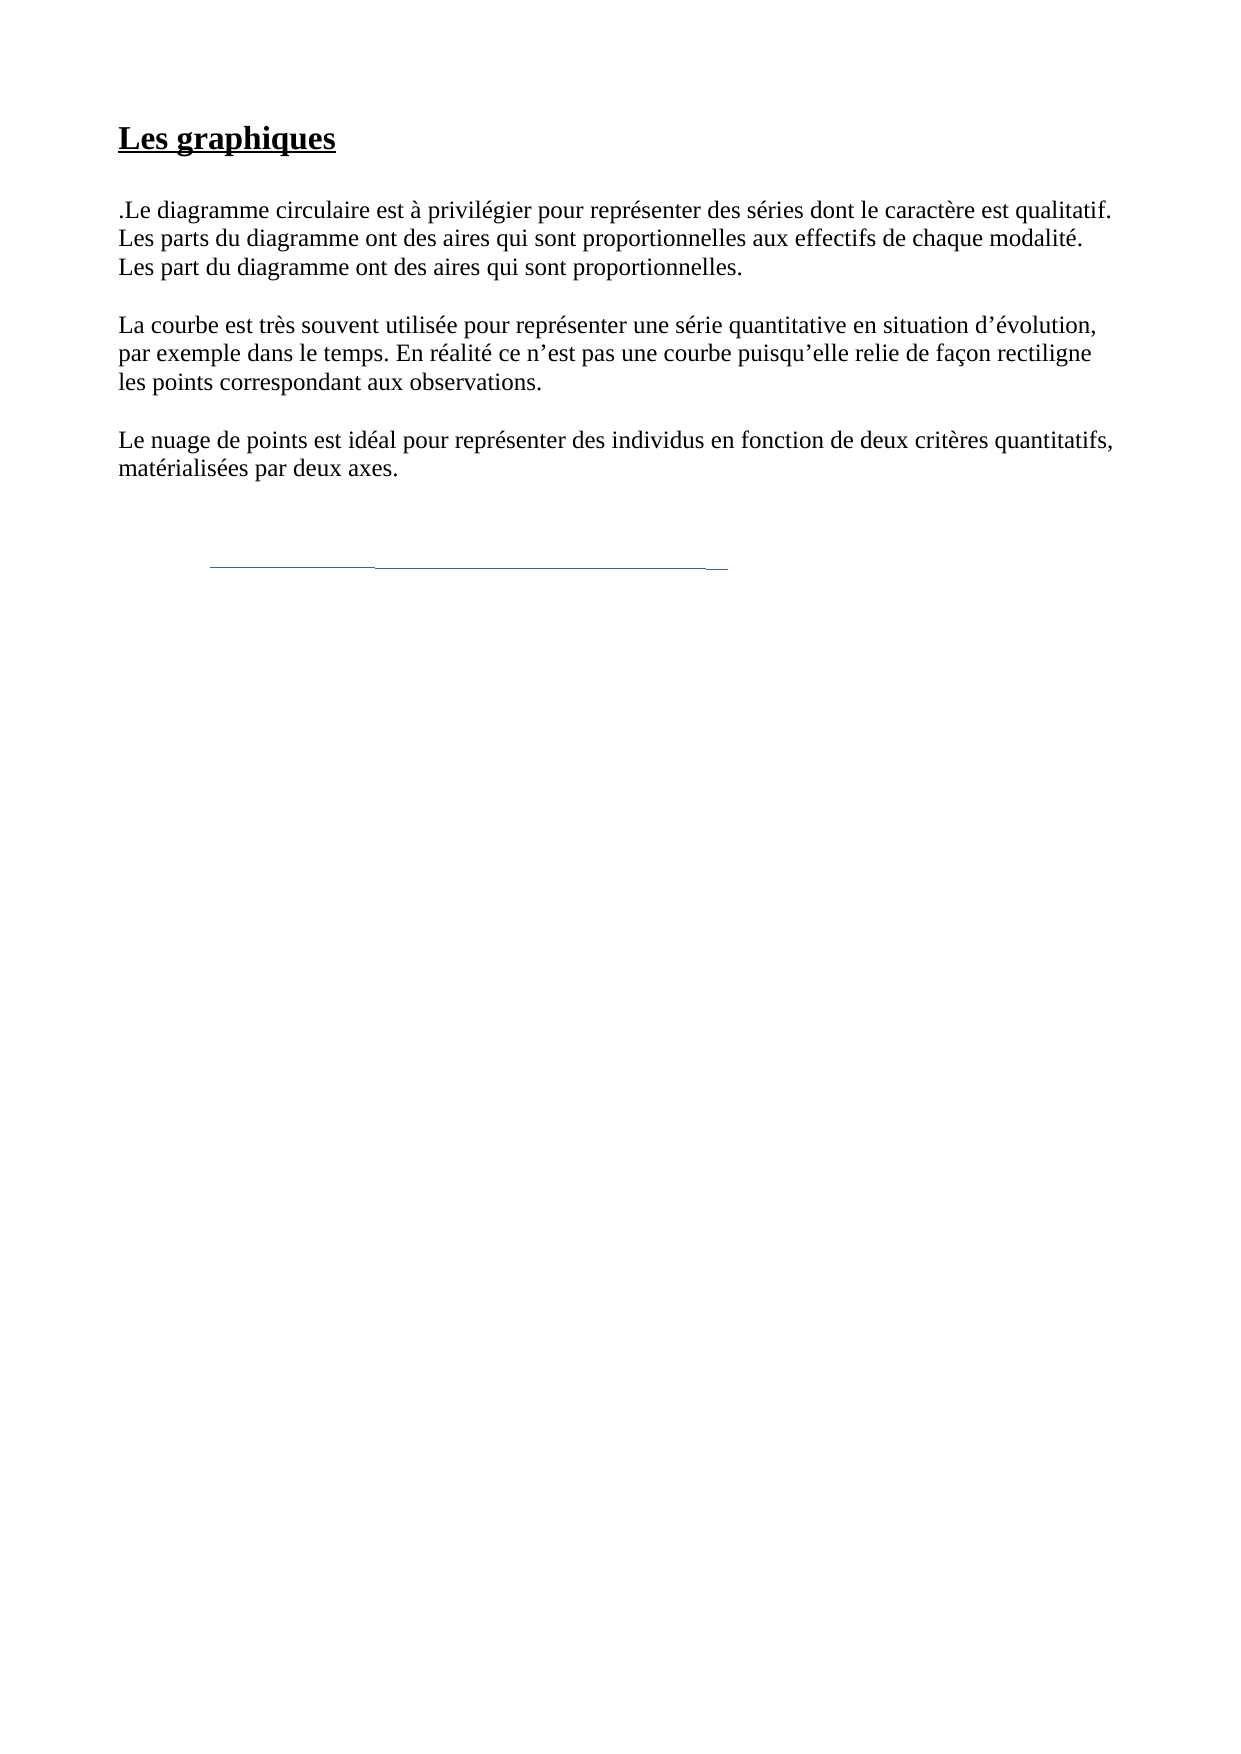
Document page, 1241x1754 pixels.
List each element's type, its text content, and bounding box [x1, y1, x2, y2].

text Le nuage de points est idéal pour représenter des individus en fonction de deux critères quantitatifs, matérialisées par deux axes. [118, 425, 1122, 482]
text .Le diagramme circulaire est à privilégier pour représenter des séries dont le caractère est qualitatif. Les parts du diagramme ont des aires qui sont proportionnelles aux effectifs de chaque modalité. Les part du diagramme ont des aires qui sont proportionnelles. [118, 195, 1122, 281]
text La courbe est très souvent utilisée pour représenter une série quantitative en situation d’évolution, par exemple dans le temps. En réalité ce n’est pas une courbe puisqu’elle relie de façon rectiligne les points correspondant aux observations. [118, 310, 1122, 396]
text Les graphiques [118, 118, 1122, 156]
